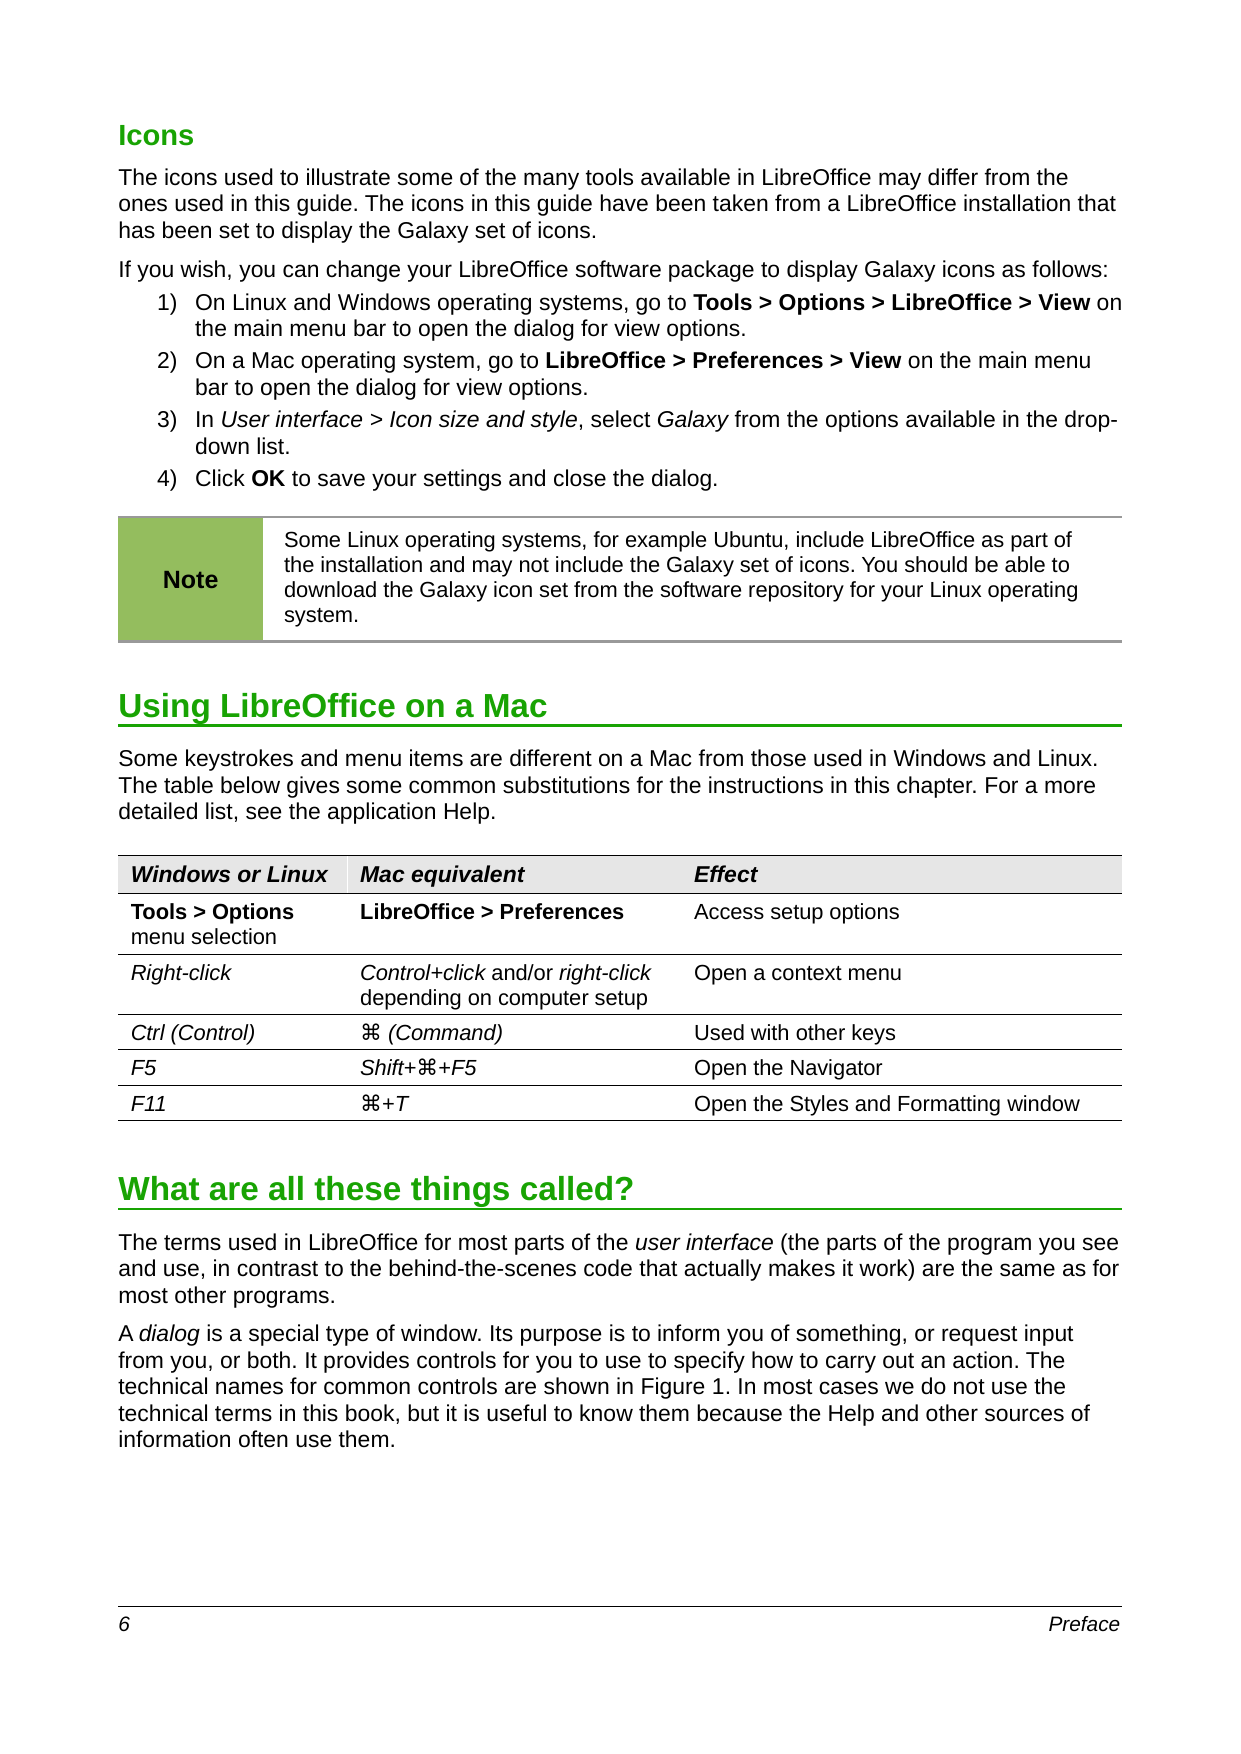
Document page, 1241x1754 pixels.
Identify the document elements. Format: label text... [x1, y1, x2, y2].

list On a Mac operating system, go to LibreOffice > Preferences > View on the main menu bar to open the dialog for view options. [177, 347, 1122, 400]
table_header Windows or Linux [118, 856, 347, 893]
list A dialog is a special type of window. Its purpose is to inform you of something, or request input from you, or both. It provides controls for you to use to specify how to carry out an action. The technical names for common controls are shown in Figure 1. In most cases we do not use the technical terms in this book, but it is useful to know them because the Help and other sources of information often use them. [118, 1320, 1122, 1452]
subtitle Icons [118, 118, 1122, 152]
table_cell Open the Navigator [681, 1050, 1122, 1084]
list On Linux and Windows operating systems, go to Tools > Options > LibreOffice > View on the main menu bar to open the dialog for view options. [177, 288, 1122, 341]
table_cell F5 [118, 1050, 347, 1084]
table_header Mac equivalent [348, 856, 681, 893]
table_cell Ctrl (Control) [118, 1015, 347, 1049]
table_cell Used with other keys [681, 1015, 1122, 1049]
table_cell z+T [348, 1086, 681, 1120]
table_header Note [118, 518, 263, 640]
table_cell Access setup options [681, 894, 1122, 953]
table_header Effect [681, 856, 1122, 893]
table_cell Right-click [118, 955, 347, 1014]
table_cell Open a context menu [681, 955, 1122, 1014]
table_cell Open the Styles and Formatting window [681, 1086, 1122, 1120]
subtitle Using LibreOffice on a Mac [118, 686, 1122, 724]
table_cell Shift+z+F5 [348, 1050, 681, 1084]
table_cell Control+click and/or right-click depending on computer setup [348, 955, 681, 1014]
list In User interface > Icon size and style, select Galaxy from the options available in the drop-down list. [177, 406, 1122, 459]
text The terms used in LibreOffice for most parts of the user interface (the parts of the program you see and use, in contrast to the behind-the-scenes code that actually makes it work) are the same as for most other programs. [118, 1229, 1122, 1308]
text Some keystrokes and menu items are different on a Mac from those used in Windows and Linux. The table below gives some common substitutions for the instructions in this chapter. For a more detailed list, see the application Help. [118, 745, 1122, 824]
table_cell Tools > Options menu selection [118, 894, 347, 953]
table_cell z (Command) [348, 1015, 681, 1049]
table_cell F11 [118, 1086, 347, 1120]
table_cell LibreOffice > Preferences [348, 894, 681, 953]
text The icons used to illustrate some of the many tools available in LibreOffice may differ from the ones used in this guide. The icons in this guide have been taken from a LibreOffice installation that has been set to display the Galaxy set of icons. [118, 164, 1122, 243]
table_header Some Linux operating systems, for example Ubuntu, include LibreOffice as part of the installation and may not include the Galaxy set of icons. You should be able to download the Galaxy icon set from the software repository for your Linux operating system. [263, 518, 1122, 640]
list If you wish, you can change your LibreOffice software package to display Galaxy icons as follows: [118, 256, 1122, 282]
list Click OK to save your settings and close the dialog. [177, 465, 1122, 492]
subtitle What are all these things called? [118, 1169, 1122, 1208]
